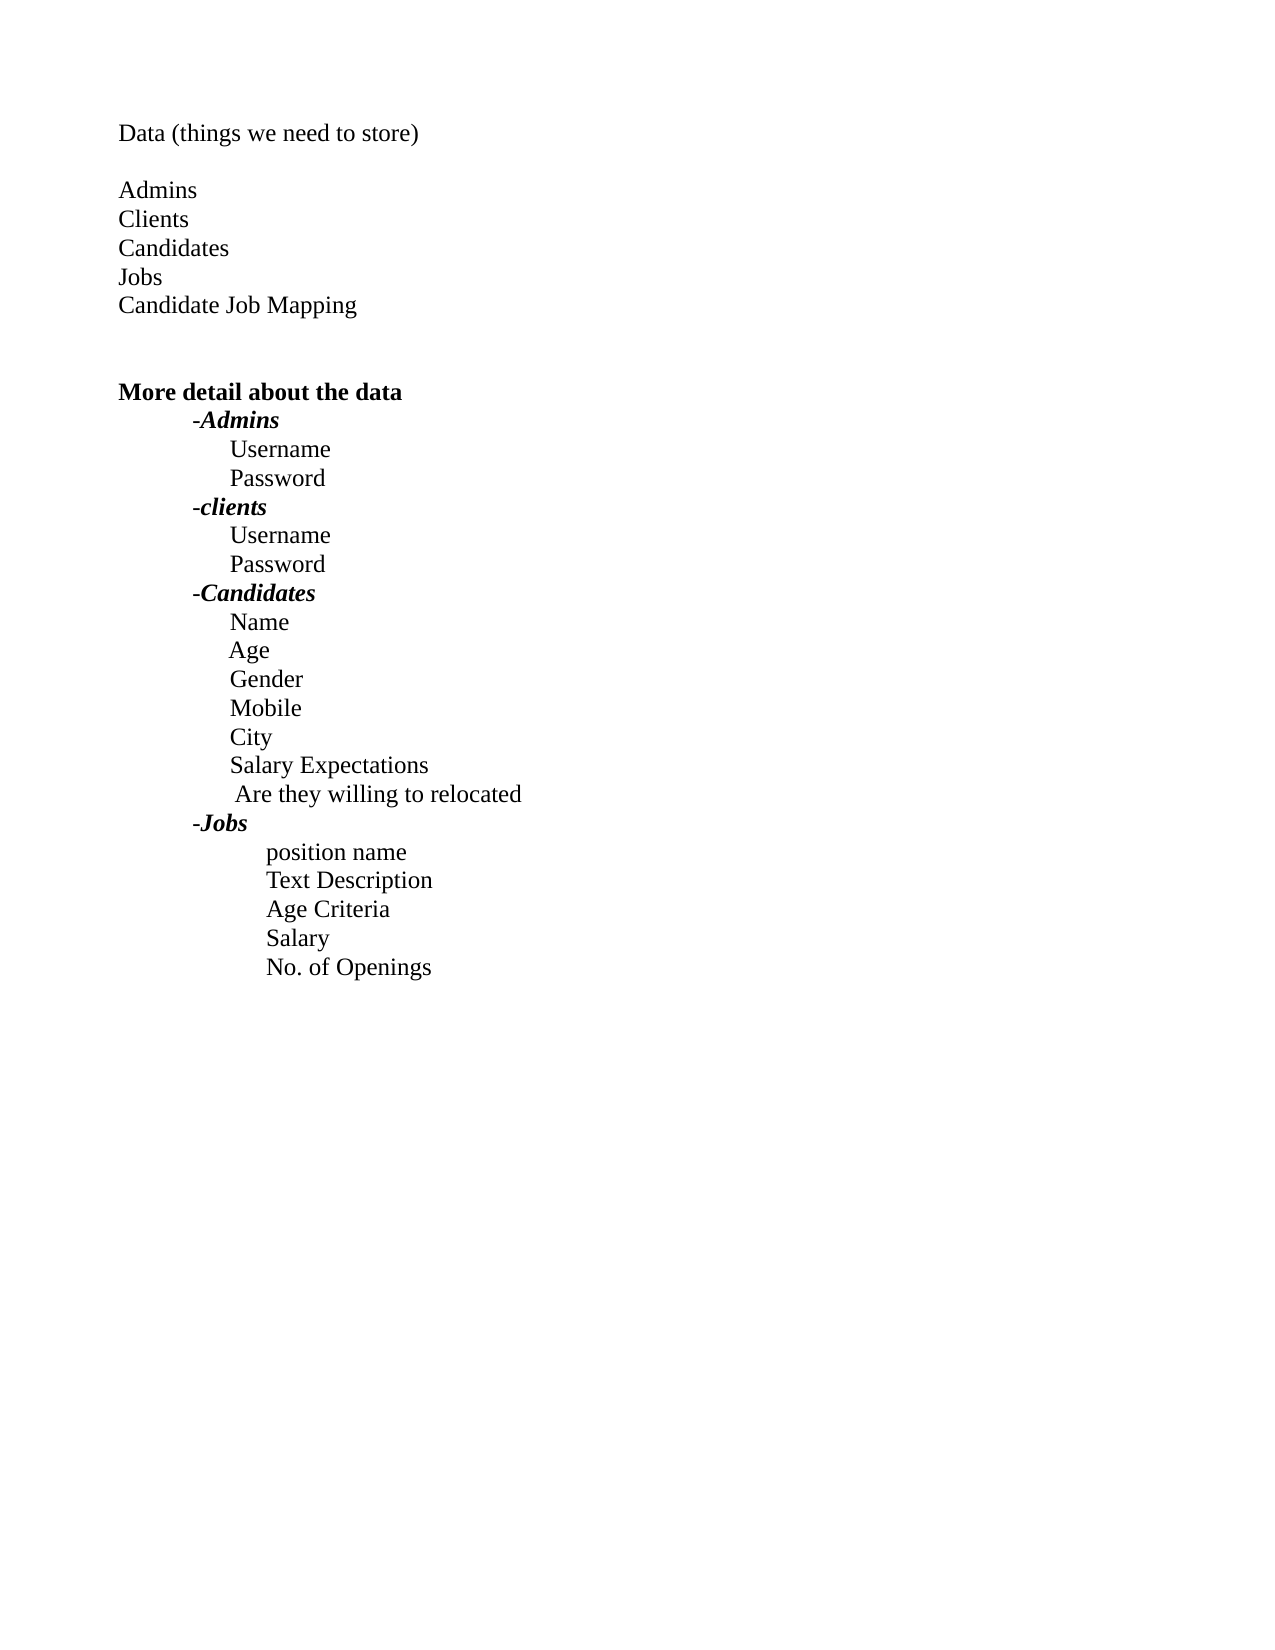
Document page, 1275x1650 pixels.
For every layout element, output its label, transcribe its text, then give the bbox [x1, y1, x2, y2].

text Salary [118, 923, 1157, 952]
text Gender [118, 664, 1157, 693]
text Password [118, 463, 1157, 492]
text Text Description [118, 866, 1157, 894]
text City [118, 722, 1157, 751]
text Clients [118, 204, 1157, 233]
text -Jobs [118, 808, 1157, 837]
text Candidates [118, 233, 1157, 262]
text Are they willing to relocated [118, 779, 1157, 808]
text -Candidates [118, 578, 1157, 607]
text Data (things we need to store) [118, 118, 1157, 147]
text Username [118, 521, 1157, 549]
text position name [118, 837, 1157, 866]
text Admins [118, 176, 1157, 204]
text -Admins [118, 406, 1157, 434]
text Age Criteria [118, 894, 1157, 923]
text More detail about the data [118, 377, 1157, 406]
text Mobile [118, 693, 1157, 722]
text Age [118, 636, 1157, 664]
text Candidate Job Mapping [118, 291, 1157, 319]
text Password [118, 549, 1157, 578]
text Name [118, 607, 1157, 636]
text Jobs [118, 262, 1157, 291]
text Username [118, 434, 1157, 463]
text Salary Expectations [118, 751, 1157, 779]
text No. of Openings [118, 952, 1157, 981]
text -clients [118, 492, 1157, 521]
